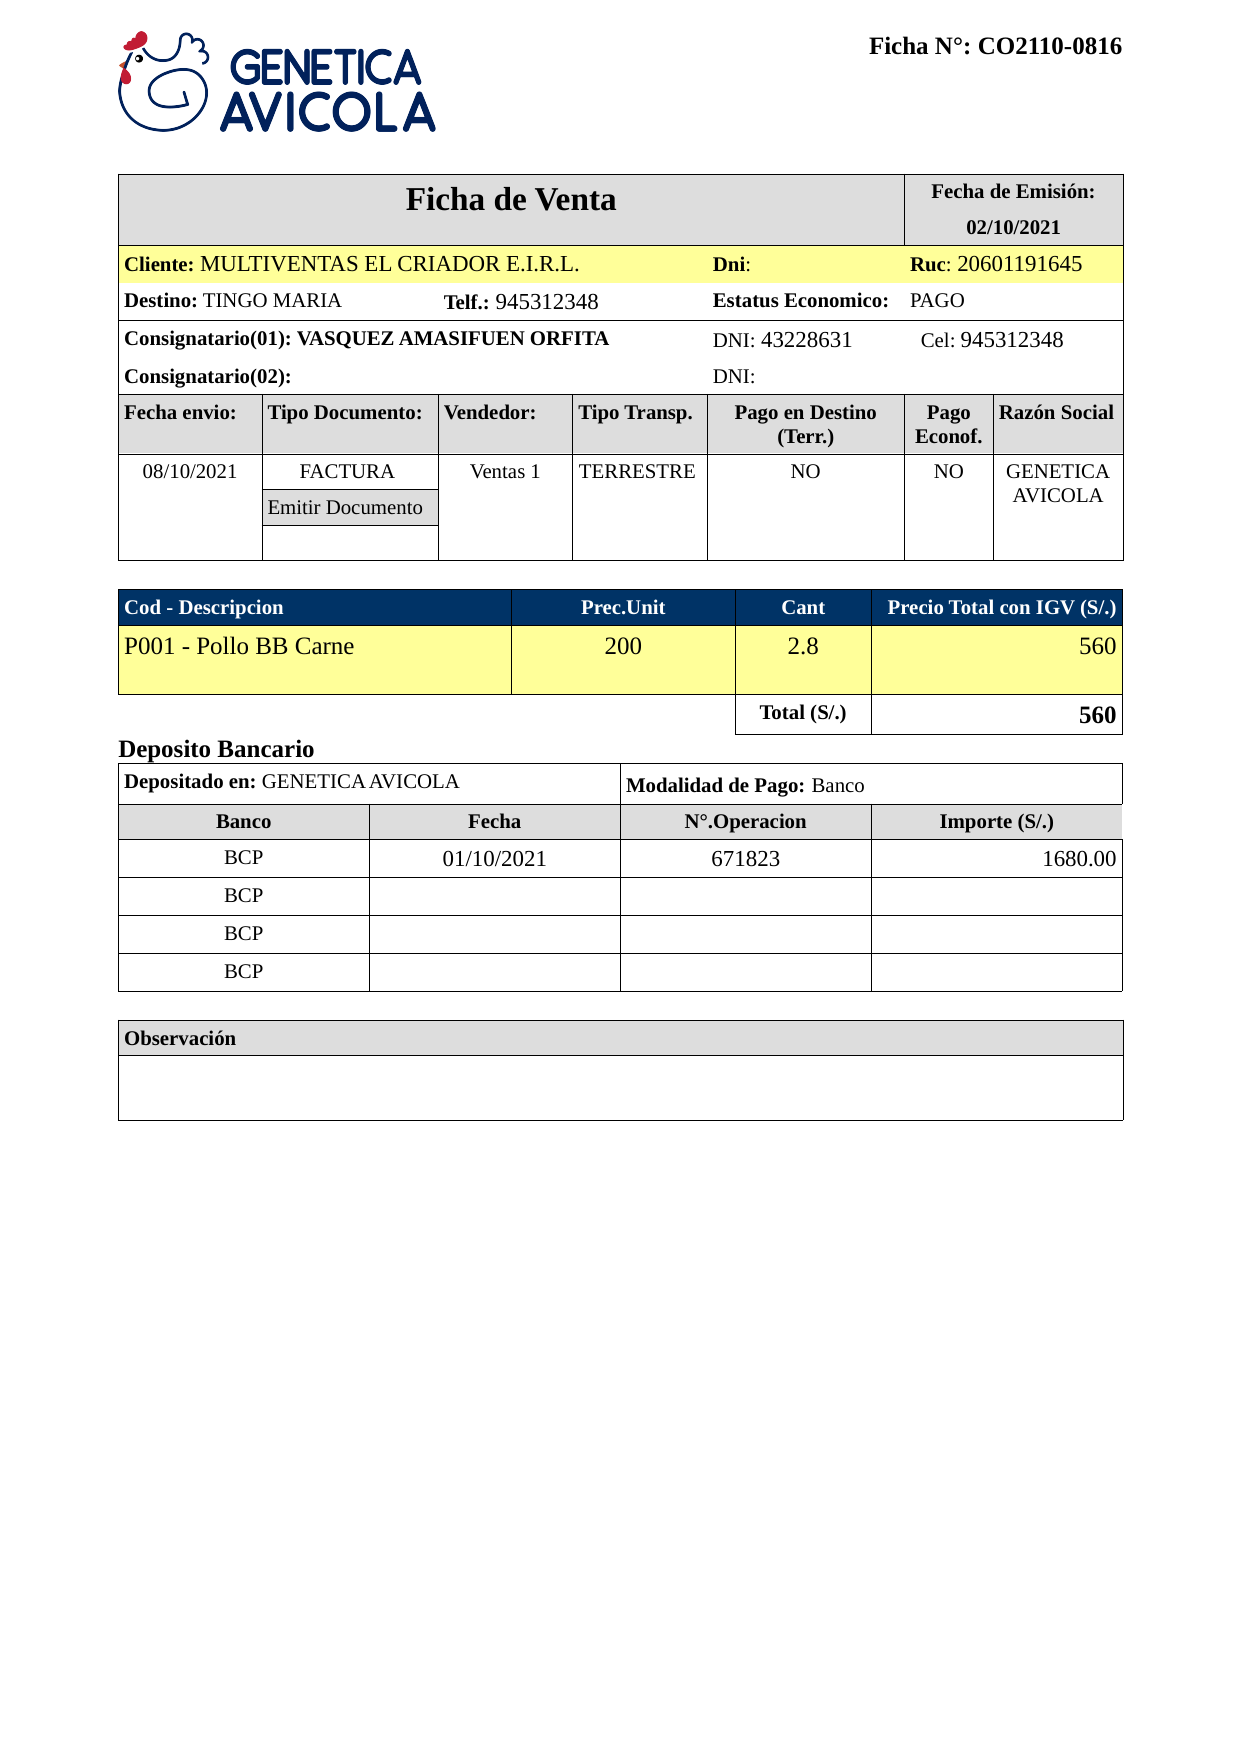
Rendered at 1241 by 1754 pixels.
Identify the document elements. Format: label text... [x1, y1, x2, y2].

table_cell Ventas 1 [439, 455, 572, 560]
table_cell P001 - Pollo BB Carne [119, 626, 511, 694]
table_cell Pago Econof. [905, 395, 993, 453]
table_cell 01/10/2021 [370, 840, 620, 877]
table_header Precio Total con IGV (S/.) [872, 590, 1122, 625]
table_cell DNI: 43228631 [707, 321, 915, 358]
table_cell Dni: [707, 246, 904, 283]
table_cell [511, 695, 735, 734]
table_cell 1680.00 [872, 840, 1122, 877]
table_cell [621, 916, 871, 953]
table_cell Estatus Economico: [707, 283, 904, 320]
table_cell [872, 878, 1122, 915]
table_header Cod - Descripcion [119, 590, 511, 625]
table_cell TERRESTRE [573, 455, 707, 560]
table_cell 02/10/2021 [905, 209, 1123, 245]
table_cell BCP [119, 840, 369, 877]
table_cell 200 [512, 626, 735, 694]
table_cell BCP [119, 954, 369, 991]
table_header Fecha de Emisión: [905, 175, 1123, 209]
text Deposito Bancario [118, 734, 1122, 763]
table_cell GENETICA AVICOLA [994, 455, 1123, 560]
table_header Cant [736, 590, 871, 625]
table_cell Fecha [370, 805, 620, 839]
table_cell [621, 878, 871, 915]
table_cell [263, 526, 438, 560]
table_cell Importe (S/.) [872, 805, 1122, 839]
table_cell Tipo Documento: [263, 395, 438, 453]
picture [118, 31, 436, 132]
table_cell [872, 954, 1122, 991]
table_cell Tipo Transp. [573, 395, 707, 453]
table_cell 560 [872, 626, 1122, 694]
table_header Depositado en: GENETICA AVICOLA [119, 764, 620, 803]
table_cell BCP [119, 878, 369, 915]
table_header Modalidad de Pago: Banco [621, 764, 1122, 803]
table_cell Cliente: MULTIVENTAS EL CRIADOR E.I.R.L. [119, 246, 707, 283]
table_cell PAGO [904, 283, 1123, 320]
table_cell [370, 916, 620, 953]
table_header Prec.Unit [512, 590, 735, 625]
table_cell [119, 1056, 1123, 1119]
table_cell 08/10/2021 [119, 455, 262, 560]
table_cell [621, 954, 871, 991]
table_cell FACTURA [263, 455, 438, 489]
table_cell 560 [872, 695, 1122, 734]
table_cell [872, 916, 1122, 953]
table_cell Consignatario(02): [119, 358, 707, 394]
table_cell Telf.: 945312348 [438, 283, 707, 320]
table_cell Razón Social [994, 395, 1123, 453]
table_cell Destino: TINGO MARIA [119, 283, 438, 320]
table_cell N°.Operacion [621, 805, 871, 839]
table_cell NO [708, 455, 904, 560]
table_header Ficha de Venta [119, 175, 904, 245]
table_cell 671823 [621, 840, 871, 877]
table_cell Fecha envio: [119, 395, 262, 453]
table_cell Emitir Documento [263, 490, 438, 525]
table_cell Cel: 945312348 [915, 321, 1123, 358]
table_header Observación [119, 1021, 1123, 1055]
table_cell Banco [119, 805, 369, 839]
table_cell Consignatario(01): VASQUEZ AMASIFUEN ORFITA [119, 321, 707, 358]
table_cell DNI: [707, 358, 1123, 394]
table_cell Ruc: 20601191645 [904, 246, 1123, 283]
table_cell [370, 954, 620, 991]
table_cell 2.8 [736, 626, 871, 694]
table_cell [118, 695, 511, 734]
table_cell BCP [119, 916, 369, 953]
table_cell Pago en Destino (Terr.) [708, 395, 904, 453]
table_cell Vendedor: [439, 395, 572, 453]
table_cell [370, 878, 620, 915]
table_cell NO [905, 455, 993, 560]
table_cell Total (S/.) [736, 695, 871, 734]
